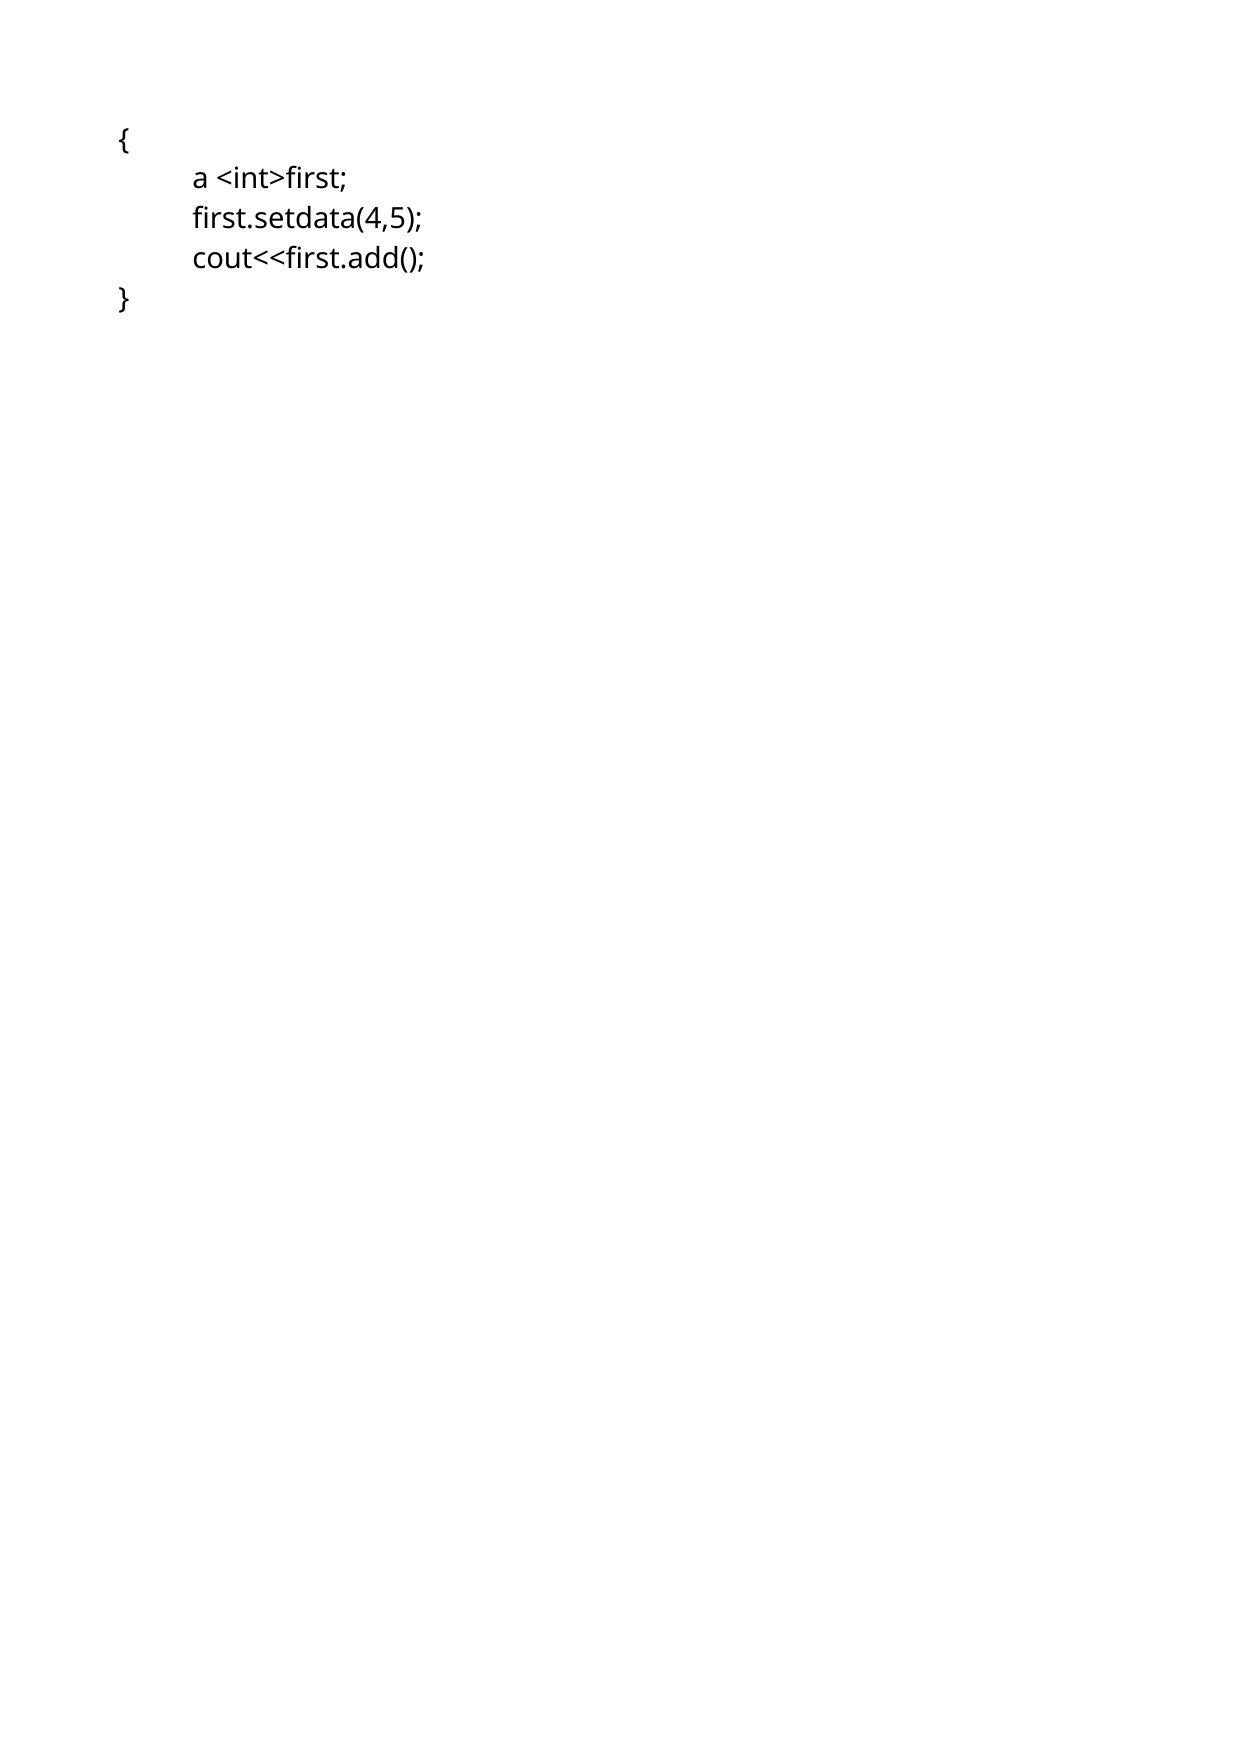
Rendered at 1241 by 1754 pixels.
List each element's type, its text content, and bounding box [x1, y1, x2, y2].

text cout<<first.add(); [118, 237, 1122, 277]
text { [118, 118, 1122, 158]
text a <int>first; [118, 158, 1122, 197]
text first.setdata(4,5); [118, 197, 1122, 237]
text } [118, 277, 1122, 317]
